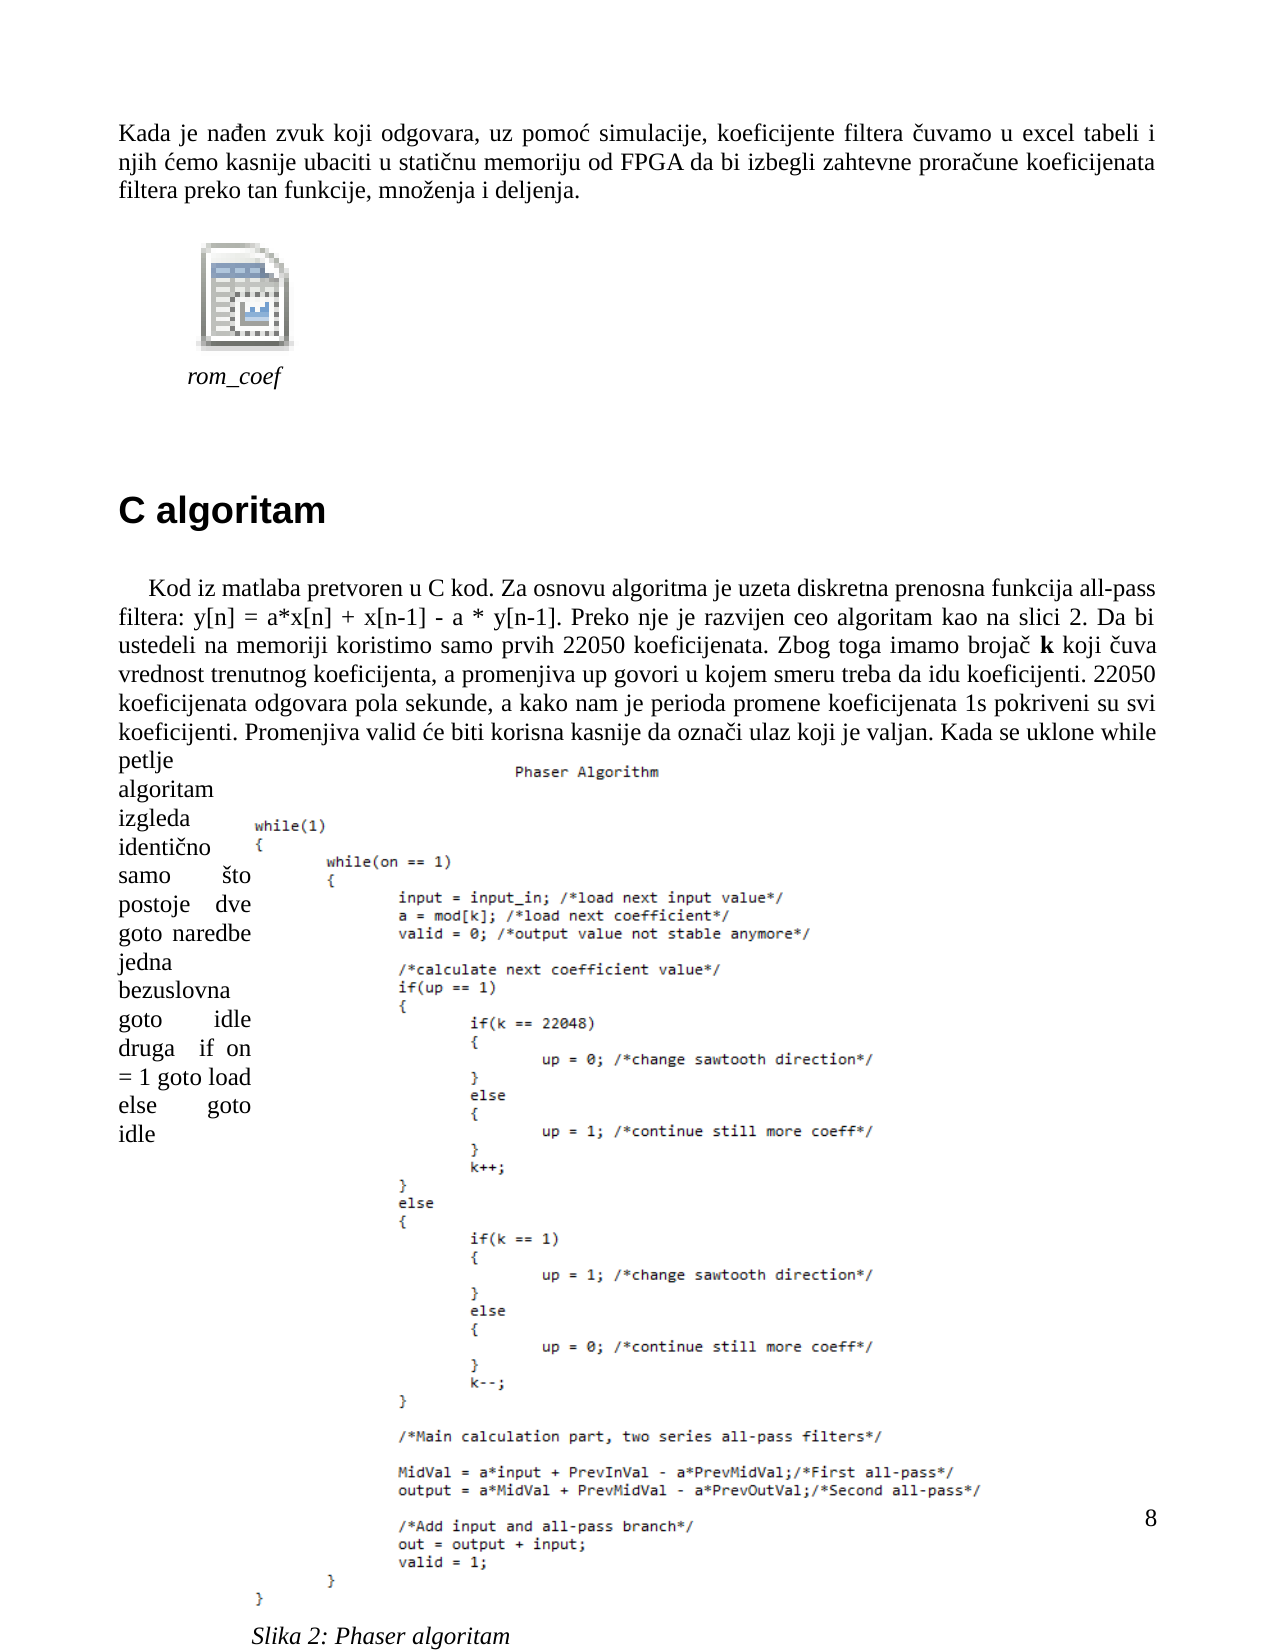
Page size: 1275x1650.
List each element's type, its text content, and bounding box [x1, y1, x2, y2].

subtitle C algoritam [118, 488, 1157, 532]
picture [251, 764, 1024, 1616]
text Slika 2: Phaser algoritam [251, 1616, 1024, 1650]
text Kada je nađen zvuk koji odgovara, uz pomoć simulacije, koeficijente filtera čuvamo u excel tabeli i njih ćemo kasnije ubaciti u statičnu memoriju od FPGA da bi izbegli zahtevne proračune koeficijenata filtera preko tan funkcije, množenja i deljenja. [118, 118, 1157, 204]
text rom_coef [187, 239, 303, 389]
text Kod iz matlaba pretvoren u C kod. Za osnovu algoritma je uzeta diskretna prenosna funkcija all-pass filtera: y[n] = a*x[n] + x[n-1] - a * y[n-1]. Preko nje je razvijen ceo algoritam kao na slici 2. Da bi ustedeli na memoriji koristimo samo prvih 22050 koeficijenata. Zbog toga imamo brojač k koji čuva vrednost trenutnog koeficijenta, a promenjiva up govori u kojem smeru treba da idu koeficijenti. 22050 koeficijenata odgovara pola sekunde, a kako nam je perioda promene koeficijenata 1s pokriveni su svi koeficijenti. Promenjiva valid će biti korisna kasnije da označi ulaz koji je valjan. Kada se uklone while petlje algoritam izgleda identično samo što postoje dve goto naredbe jedna bezuslovna goto idle druga if on = 1 goto load else goto idle [118, 573, 1157, 1148]
